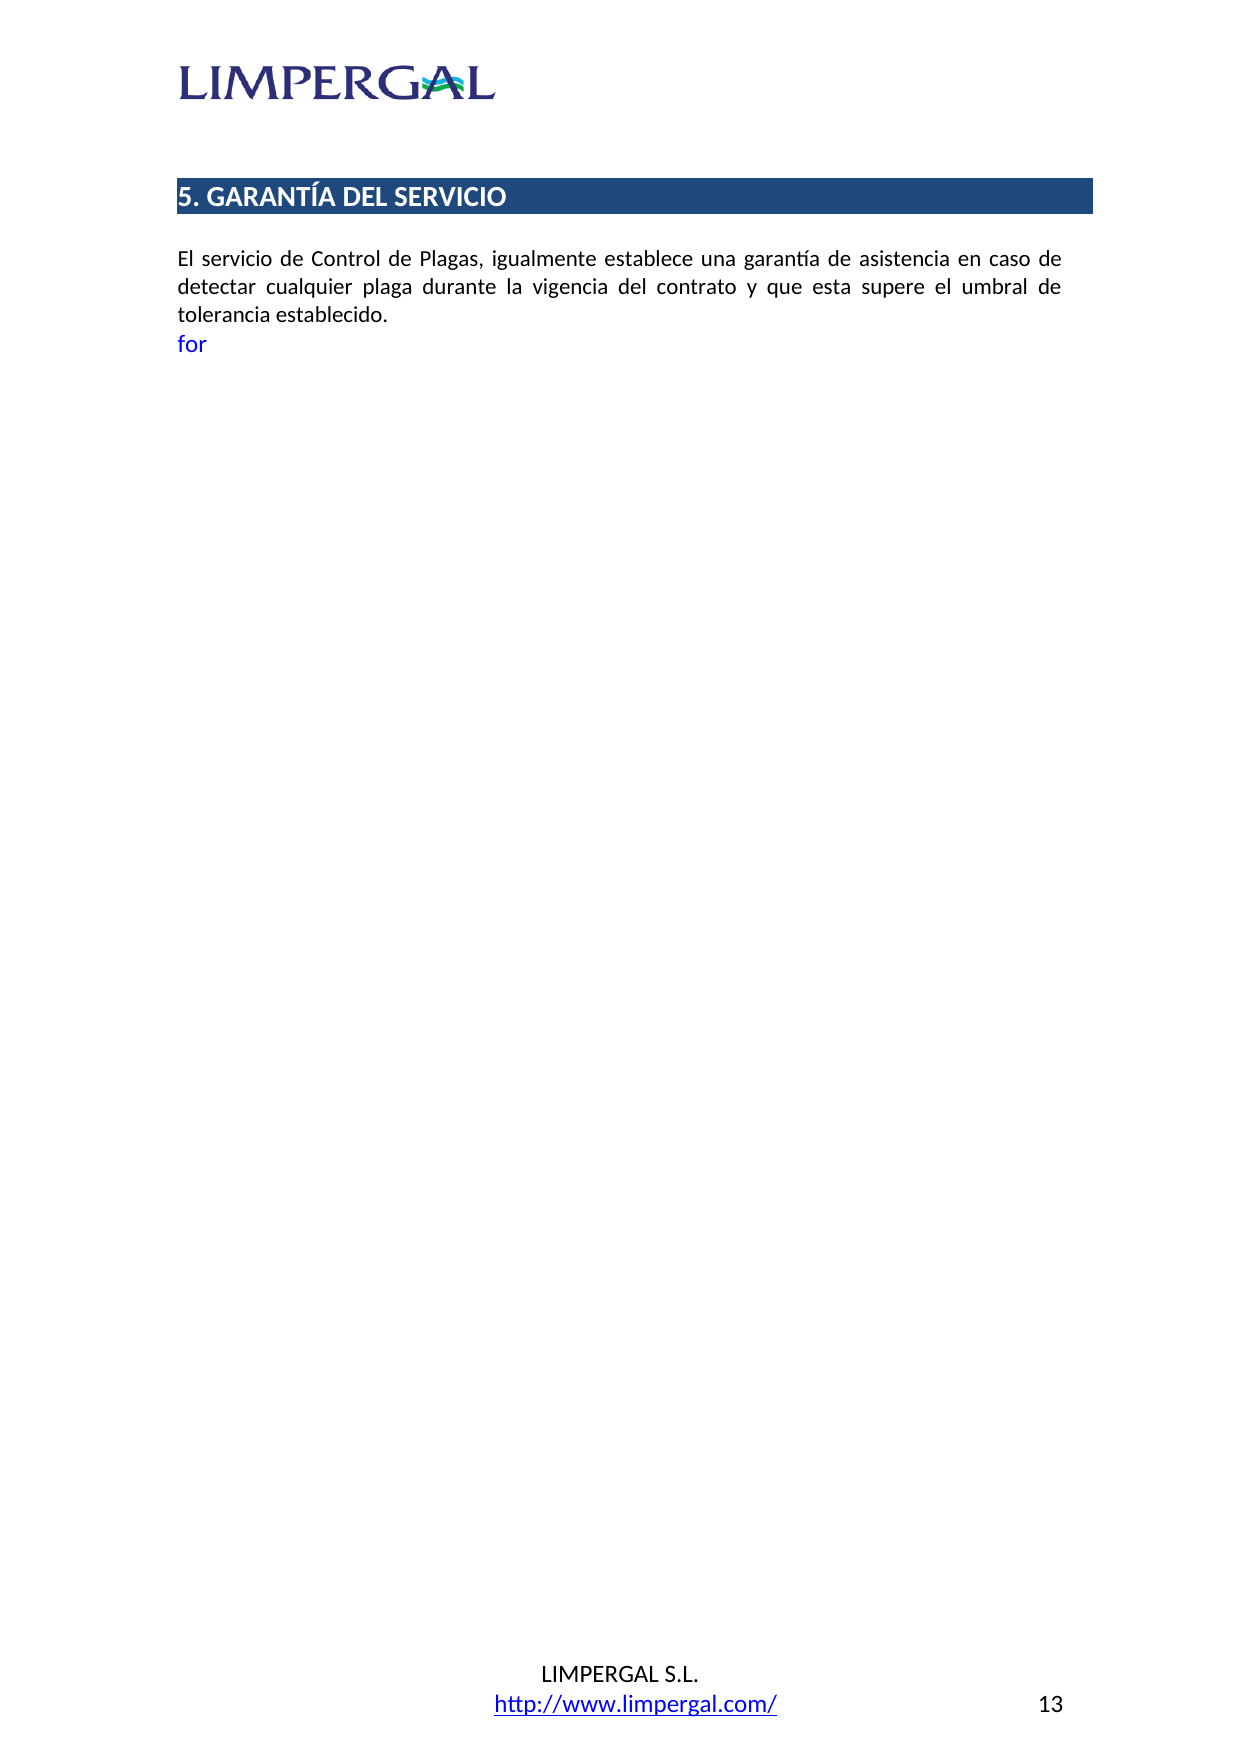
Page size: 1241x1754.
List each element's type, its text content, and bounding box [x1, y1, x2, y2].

picture [177, 44, 498, 103]
text El servicio de Control de Plagas, igualmente establece una garantía de asistencia en caso de detectar cualquier plaga durante la vigencia del contrato y que esta supere el umbral de tolerancia establecido. [177, 244, 1063, 328]
text 5. GARANTÍA DEL SERVICIO [177, 178, 1093, 214]
text for [177, 328, 1063, 359]
